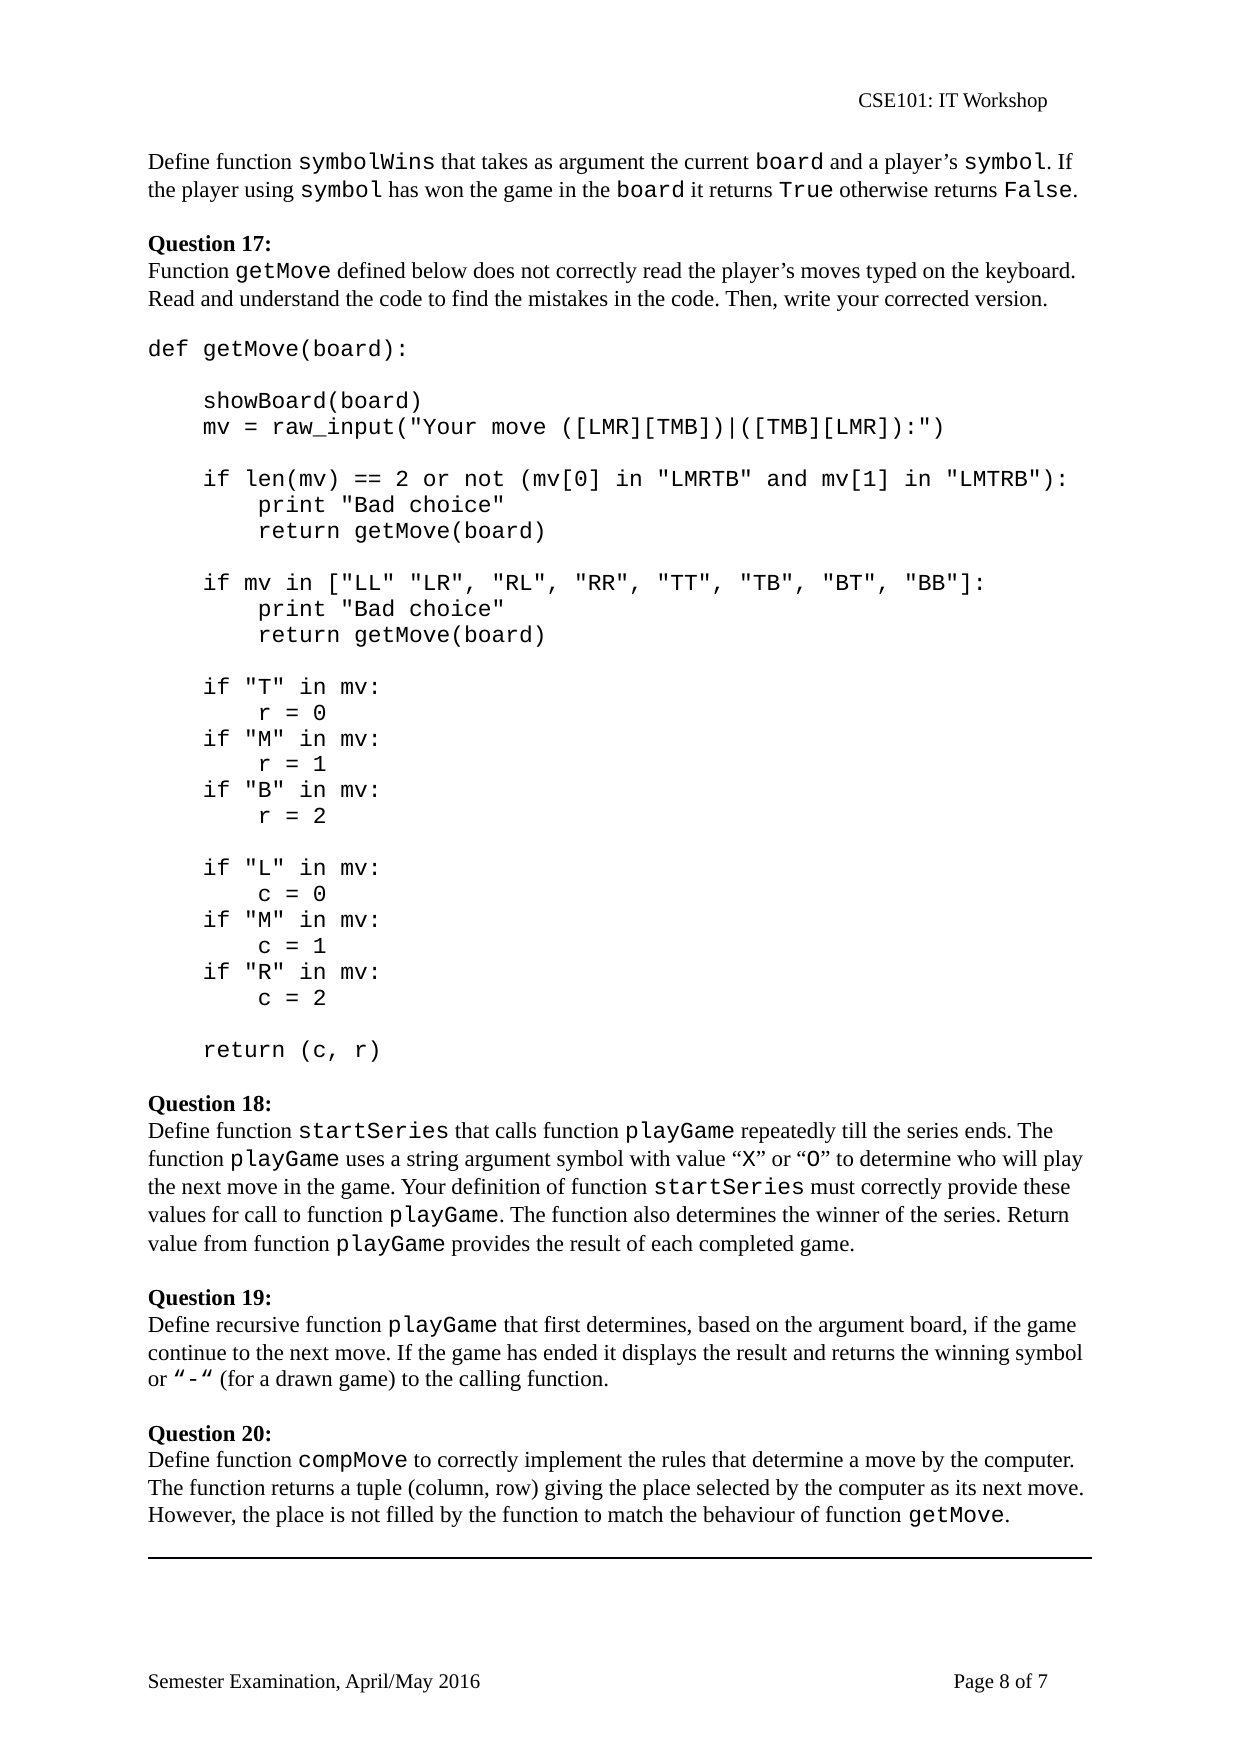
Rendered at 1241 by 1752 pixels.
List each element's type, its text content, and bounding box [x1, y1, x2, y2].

text Question 20: [148, 1420, 1092, 1446]
text showBoard(board) [148, 390, 1092, 416]
text print "Bad choice" [148, 597, 1092, 623]
text if "B" in mv: [148, 779, 1092, 805]
text return (c, r) [148, 1038, 1092, 1064]
text print "Bad choice" [148, 493, 1092, 519]
text r = 1 [148, 753, 1092, 779]
text if "M" in mv: [148, 908, 1092, 934]
text Function getMove defined below does not correctly read the player’s moves typed on the keyboard. Read and understand the code to find the mistakes in the code. Then, write your corrected version. [148, 257, 1092, 311]
text Question 19: [148, 1284, 1092, 1311]
text if "M" in mv: [148, 727, 1092, 753]
text c = 1 [148, 934, 1092, 960]
text def getMove(board): [148, 338, 1092, 364]
text if len(mv) == 2 or not (mv[0] in "LMRTB" and mv[1] in "LMTRB"): [148, 467, 1092, 493]
text if "L" in mv: [148, 857, 1092, 882]
text if "R" in mv: [148, 960, 1092, 986]
text Question 18: [148, 1090, 1092, 1117]
text Define recursive function playGame that first determines, based on the argument board, if the game continue to the next move. If the game has ended it displays the result and returns the winning symbol or “-“ (for a drawn game) to the calling function. [148, 1311, 1092, 1393]
text Define function symbolWins that takes as argument the current board and a player’s symbol. If the player using symbol has won the game in the board it returns True otherwise returns False. [148, 148, 1092, 204]
text return getMove(board) [148, 519, 1092, 545]
text c = 2 [148, 986, 1092, 1012]
text Question 17: [148, 231, 1092, 257]
text if "T" in mv: [148, 675, 1092, 701]
text return getMove(board) [148, 623, 1092, 649]
text Define function compMove to correctly implement the rules that determine a move by the computer. The function returns a tuple (column, row) giving the place selected by the computer as its next move. However, the place is not filled by the function to match the behaviour of function getMove. [148, 1446, 1092, 1529]
text r = 0 [148, 701, 1092, 727]
text r = 2 [148, 805, 1092, 831]
text c = 0 [148, 882, 1092, 908]
text mv = raw_input("Your move ([LMR][TMB])|([TMB][LMR]):") [148, 416, 1092, 442]
text Define function startSeries that calls function playGame repeatedly till the series ends. The function playGame uses a string argument symbol with value “X” or “O” to determine who will play the next move in the game. Your definition of function startSeries must correctly provide these values for call to function playGame. The function also determines the winner of the series. Return value from function playGame provides the result of each completed game. [148, 1117, 1092, 1258]
text if mv in ["LL" "LR", "RL", "RR", "TT", "TB", "BT", "BB"]: [148, 571, 1092, 597]
